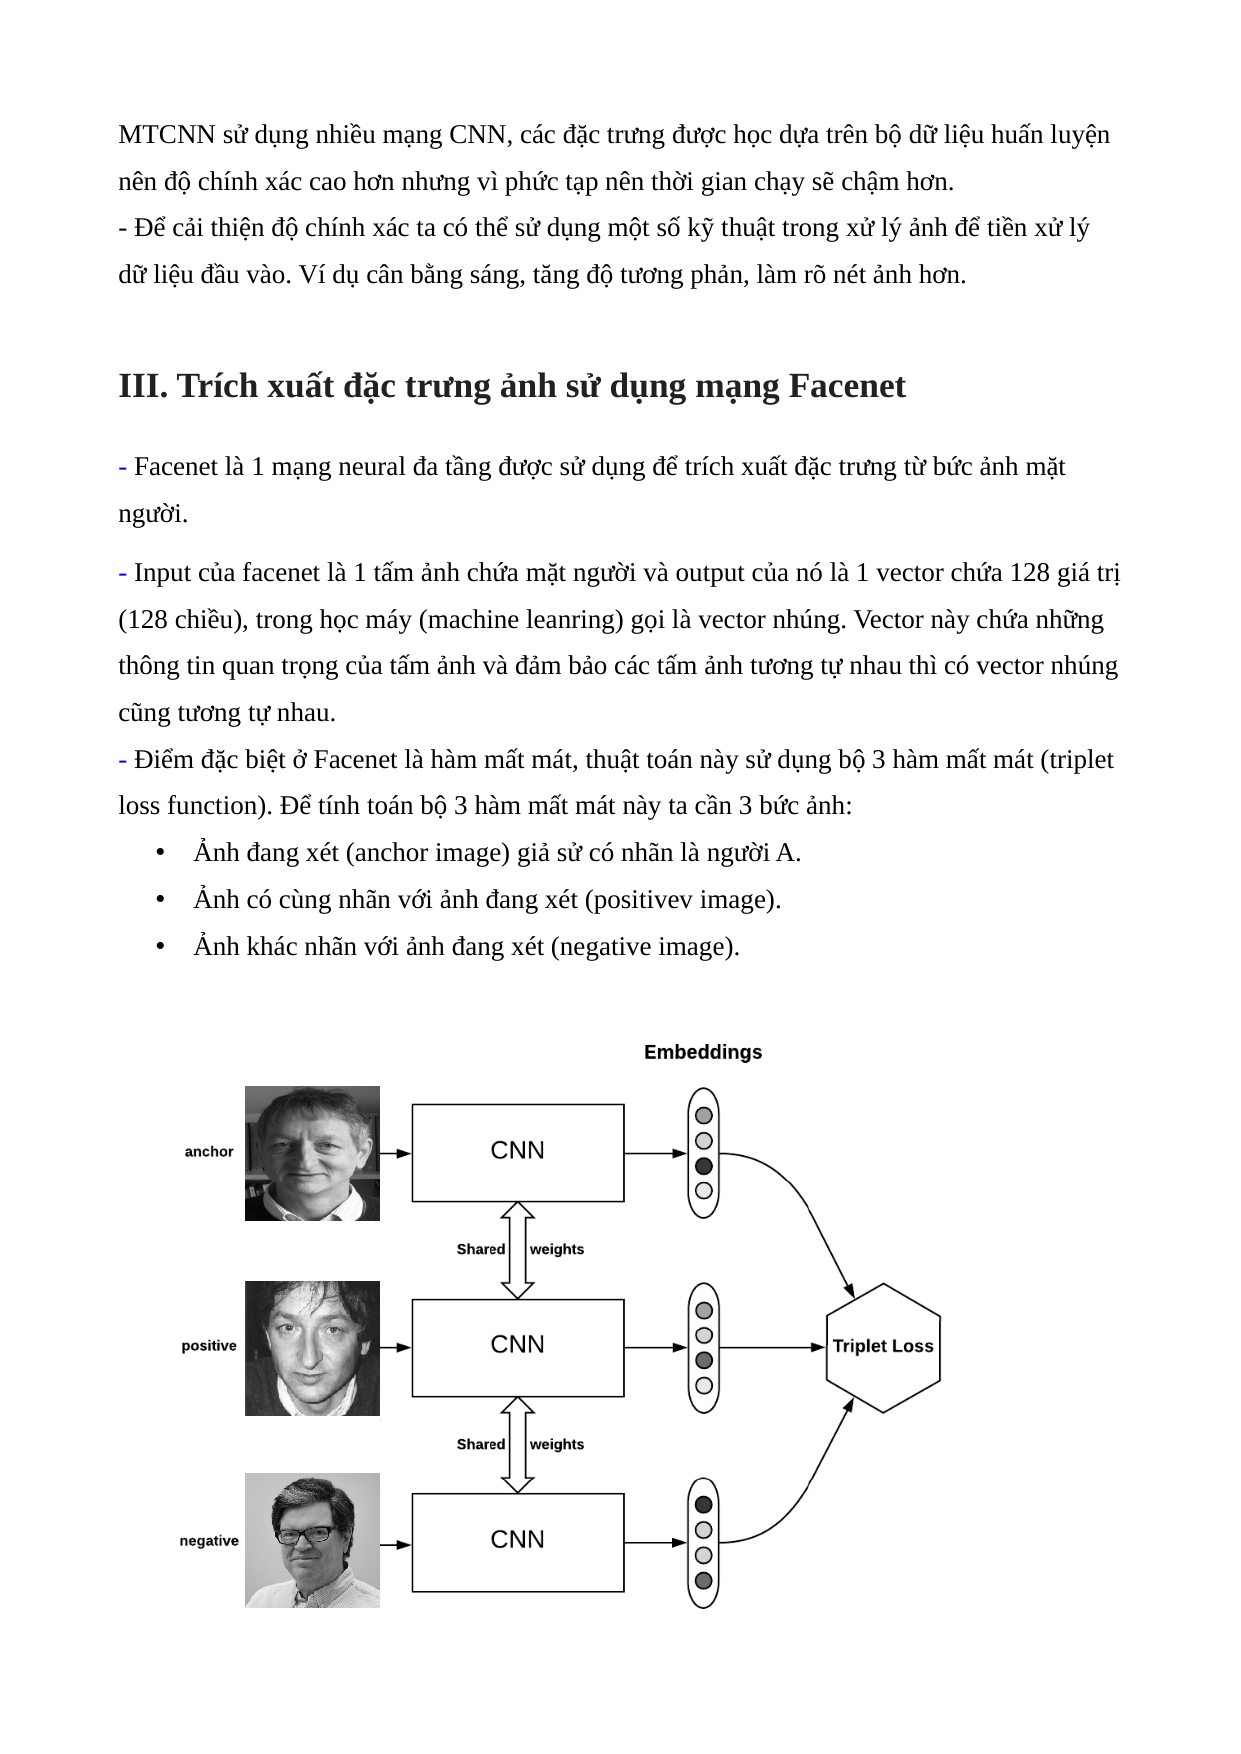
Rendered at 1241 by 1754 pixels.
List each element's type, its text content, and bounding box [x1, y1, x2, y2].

text MTCNN sử dụng nhiều mạng CNN, các đặc trưng được học dựa trên bộ dữ liệu huấn luyện nên độ chính xác cao hơn nhưng vì phức tạp nên thời gian chạy sẽ chậm hơn. [118, 118, 1122, 196]
text III. Trích xuất đặc trưng ảnh sử dụng mạng Facenet [118, 364, 1122, 405]
text - Để cải thiện độ chính xác ta có thể sử dụng một số kỹ thuật trong xử lý ảnh để tiền xử lý dữ liệu đầu vào. Ví dụ cân bằng sáng, tăng độ tương phản, làm rõ nét ảnh hơn. [118, 211, 1122, 289]
text - Điểm đặc biệt ở Facenet là hàm mất mát, thuật toán này sử dụng bộ 3 hàm mất mát (triplet loss function). Để tính toán bộ 3 hàm mất mát này ta cần 3 bức ảnh: [118, 743, 1122, 821]
picture [173, 1033, 967, 1629]
text - Facenet là 1 mạng neural đa tầng được sử dụng để trích xuất đặc trưng từ bức ảnh mặt người. [118, 450, 1122, 528]
text - Input của facenet là 1 tấm ảnh chứa mặt người và output của nó là 1 vector chứa 128 giá trị (128 chiều), trong học máy (machine leanring) gọi là vector nhúng. Vector này chứa những thông tin quan trọng của tấm ảnh và đảm bảo các tấm ảnh tương tự nhau thì có vector nhúng cũng tương tự nhau. [118, 556, 1122, 727]
list Ảnh khác nhãn với ảnh đang xét (negative image). [156, 930, 1122, 961]
list Ảnh đang xét (anchor image) giả sử có nhãn là người A. [156, 836, 1122, 867]
list Ảnh có cùng nhãn với ảnh đang xét (positivev image). [156, 883, 1122, 914]
